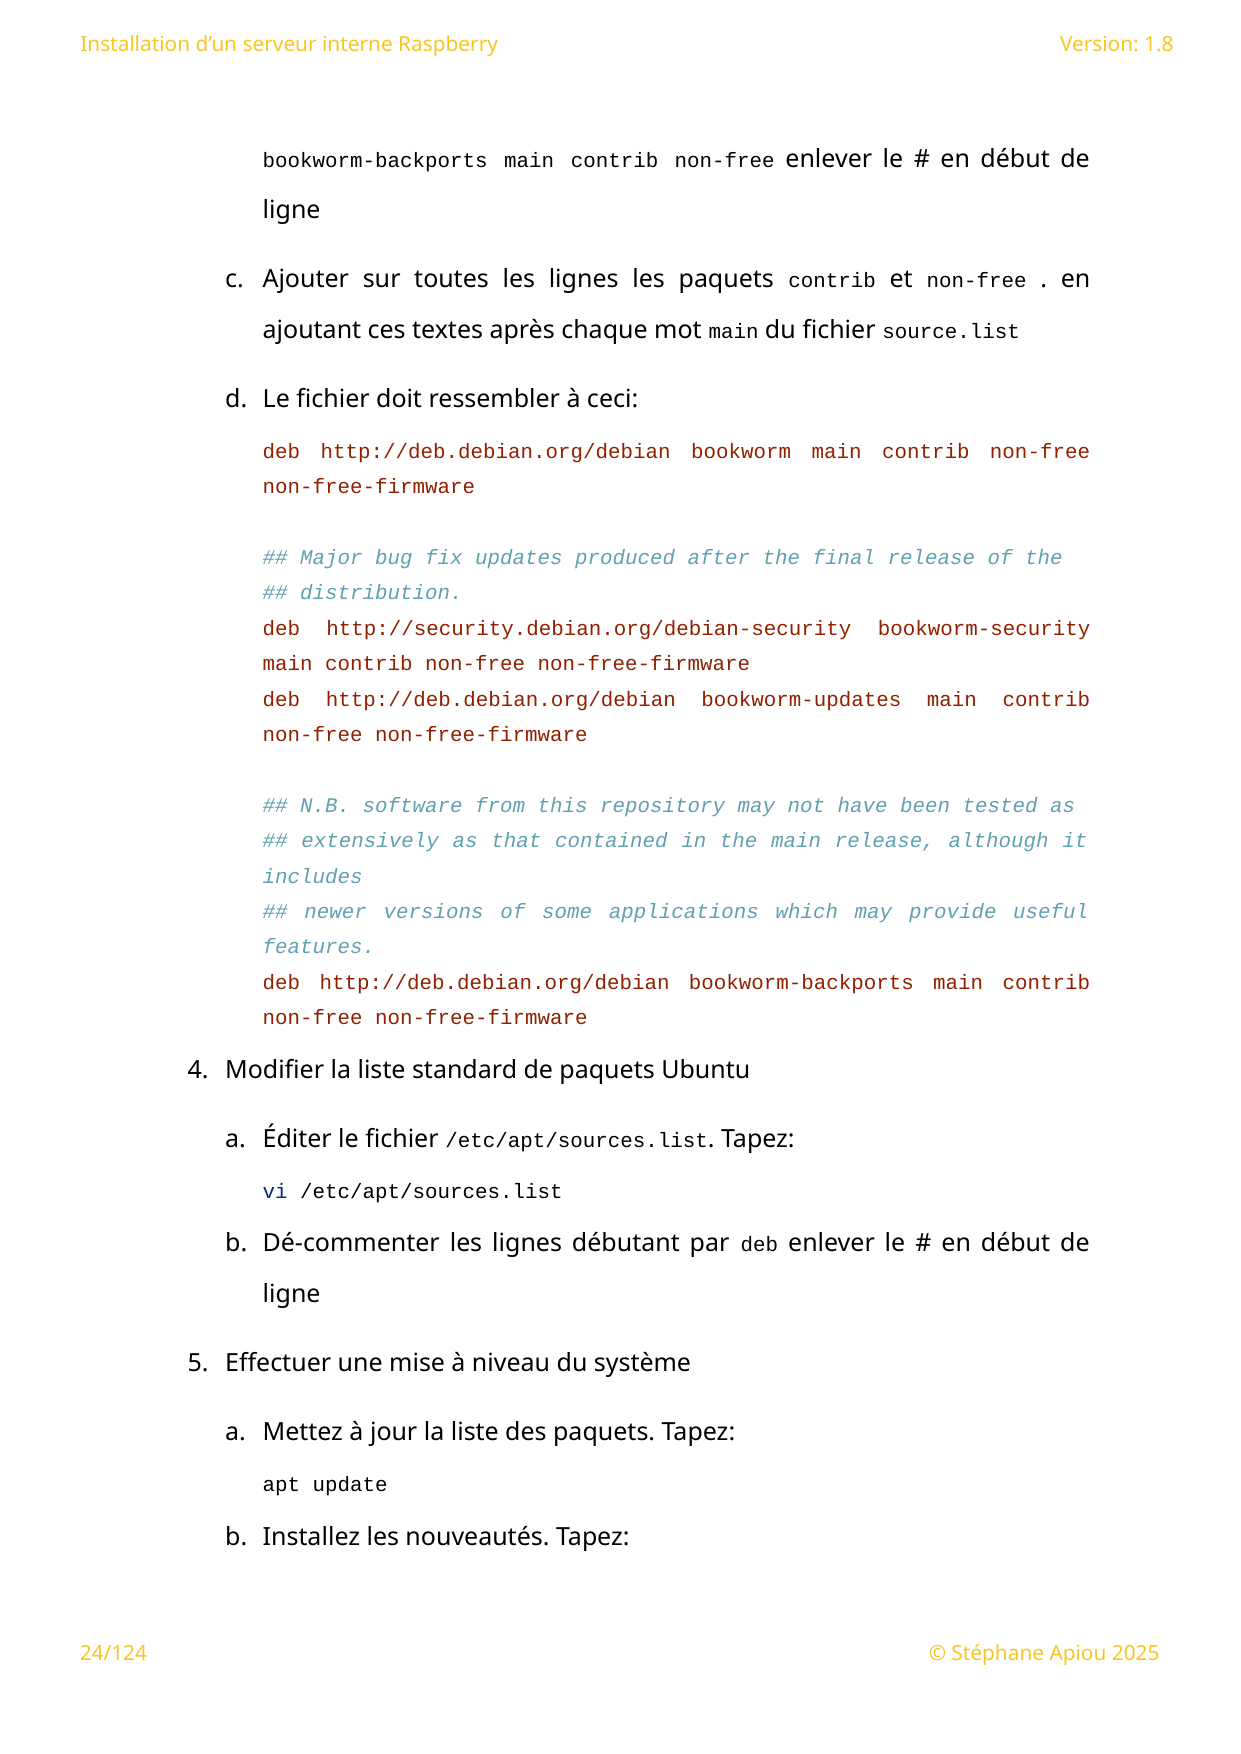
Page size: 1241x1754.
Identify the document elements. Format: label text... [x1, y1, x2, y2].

list Le fichier doit ressembler à ceci: [225, 381, 1090, 415]
list ## N.B. software from this repository may not have been tested as [225, 795, 1090, 818]
list ## newer versions of some applications which may provide useful features. [225, 901, 1090, 960]
list Installez les nouveautés. Tapez: [225, 1518, 1090, 1552]
list Modifier la liste standard de paquets Ubuntu [187, 1052, 1090, 1086]
list ## Major bug fix updates produced after the final release of the [225, 547, 1090, 571]
list deb http://deb.debian.org/debian bookworm main contrib non-free non-free-firmware [225, 441, 1090, 500]
list bookworm-backports main contrib non-free enlever le # en début de ligne [225, 141, 1090, 226]
list Effectuer une mise à niveau du système [187, 1345, 1090, 1379]
list ## distribution. [225, 582, 1090, 606]
list deb http://deb.debian.org/debian bookworm-updates main contrib non-free non-free-firmware [225, 689, 1090, 748]
list Dé-commenter les lignes débutant par deb enlever le # en début de ligne [225, 1225, 1090, 1310]
list Éditer le fichier /etc/apt/sources.list. Tapez: [225, 1121, 1090, 1155]
list apt update [225, 1474, 1090, 1498]
list ## extensively as that contained in the main release, although it includes [225, 830, 1090, 889]
list vi /etc/apt/sources.list [225, 1181, 1090, 1204]
list Ajouter sur toutes les lignes les paquets contrib et non-free . en ajoutant ces textes après chaque mot main du fichier source.list [225, 261, 1090, 346]
list deb http://security.debian.org/debian-security bookworm-security main contrib non-free non-free-firmware [225, 618, 1090, 677]
list Mettez à jour la liste des paquets. Tapez: [225, 1414, 1090, 1448]
list deb http://deb.debian.org/debian bookworm-backports main contrib non-free non-free-firmware [225, 972, 1090, 1031]
